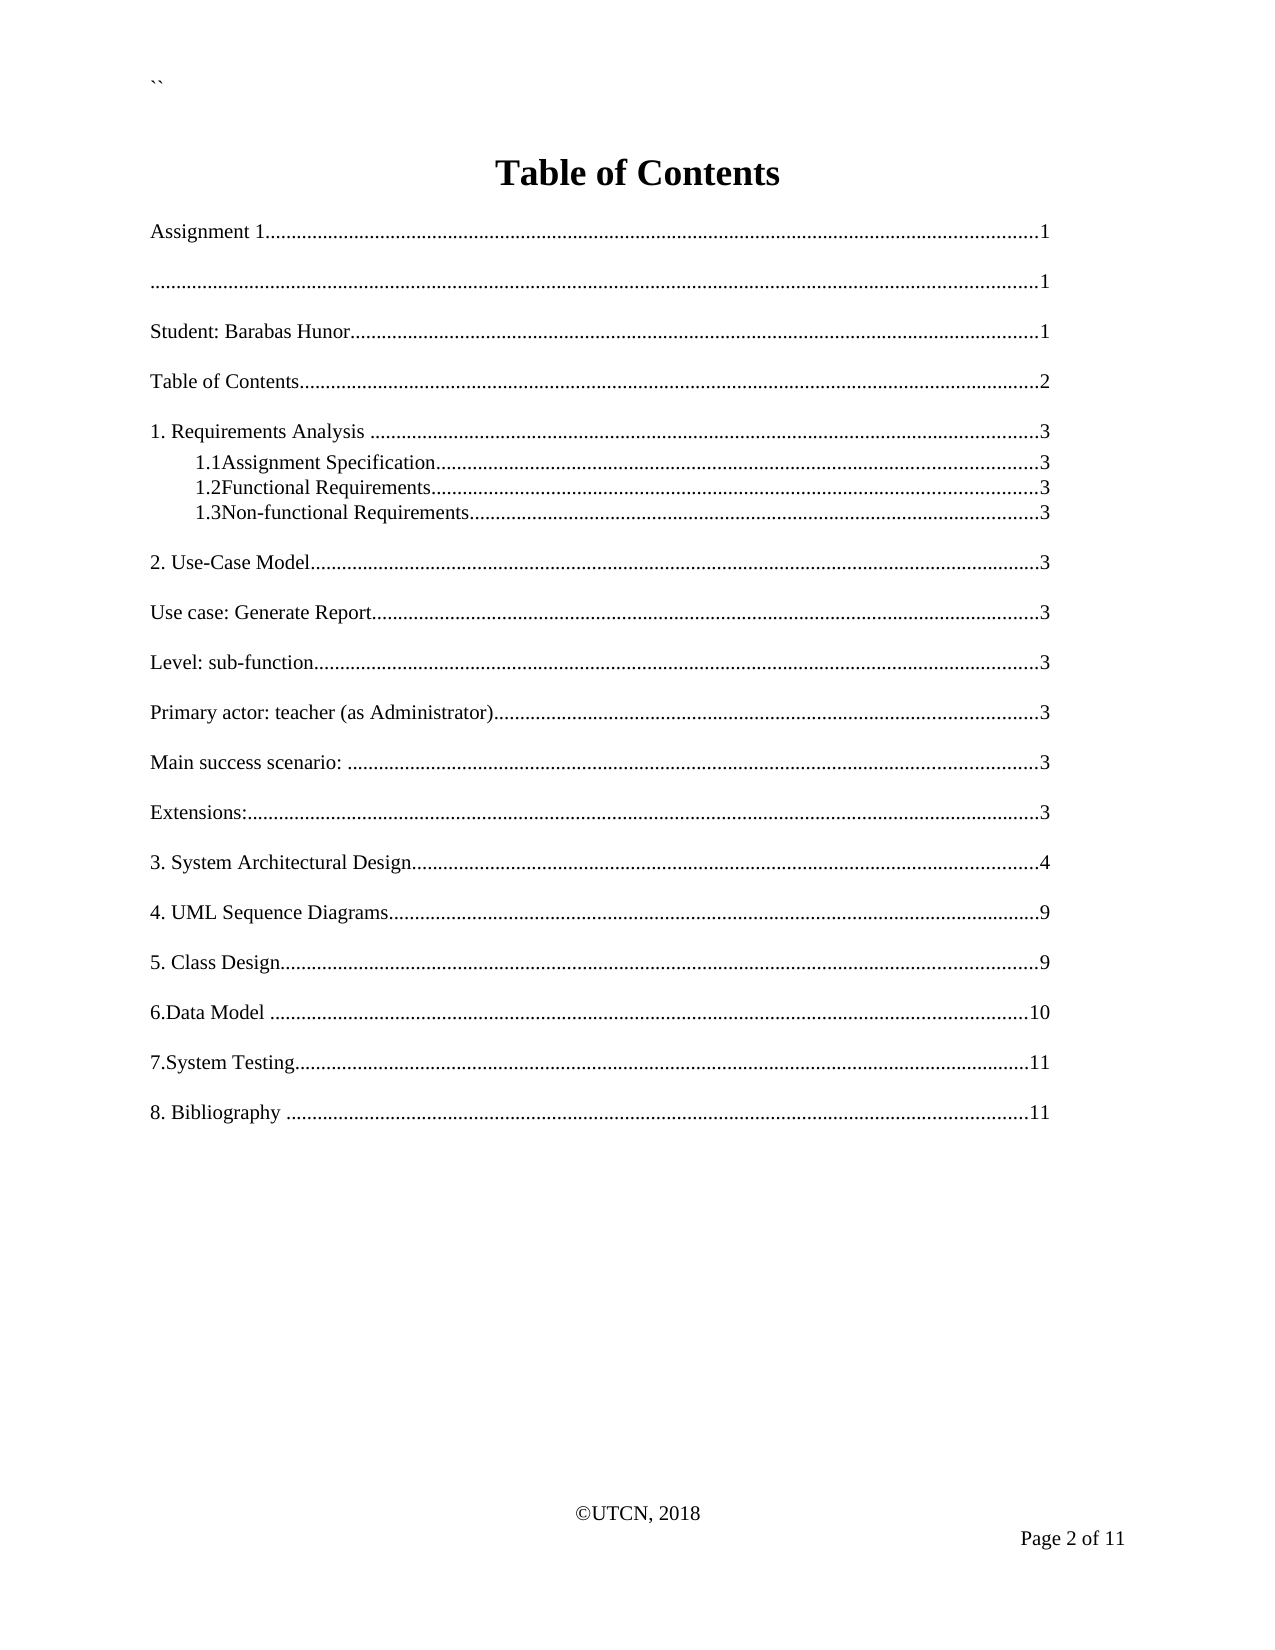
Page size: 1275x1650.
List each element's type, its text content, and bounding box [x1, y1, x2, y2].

text Use case: Generate Report 3 [150, 599, 1050, 624]
text Primary actor: teacher (as Administrator) 3 [150, 699, 1050, 724]
text 1.3Non-functional Requirements 3 [195, 499, 1050, 524]
text 1.2Functional Requirements 3 [195, 474, 1050, 499]
text Extensions: 3 [150, 799, 1050, 824]
text 5. Class Design 9 [150, 949, 1050, 974]
title Table of Contents [150, 150, 1125, 193]
text 4. UML Sequence Diagrams 9 [150, 899, 1050, 924]
text 6.Data Model 10 [150, 999, 1050, 1024]
text 8. Bibliography 11 [150, 1099, 1050, 1124]
text 7.System Testing 11 [150, 1049, 1050, 1074]
text Level: sub-function 3 [150, 649, 1050, 674]
text Student: Barabas Hunor 1 [150, 318, 1050, 343]
text 2. Use-Case Model 3 [150, 549, 1050, 574]
text Assignment 1 1 [150, 218, 1050, 243]
text 1.1Assignment Specification 3 [195, 449, 1050, 474]
text Table of Contents 2 [150, 368, 1050, 393]
text Main success scenario: 3 [150, 749, 1050, 774]
text 1 [150, 268, 1050, 293]
text 3. System Architectural Design 4 [150, 849, 1050, 874]
text 1. Requirements Analysis 3 [150, 418, 1050, 443]
